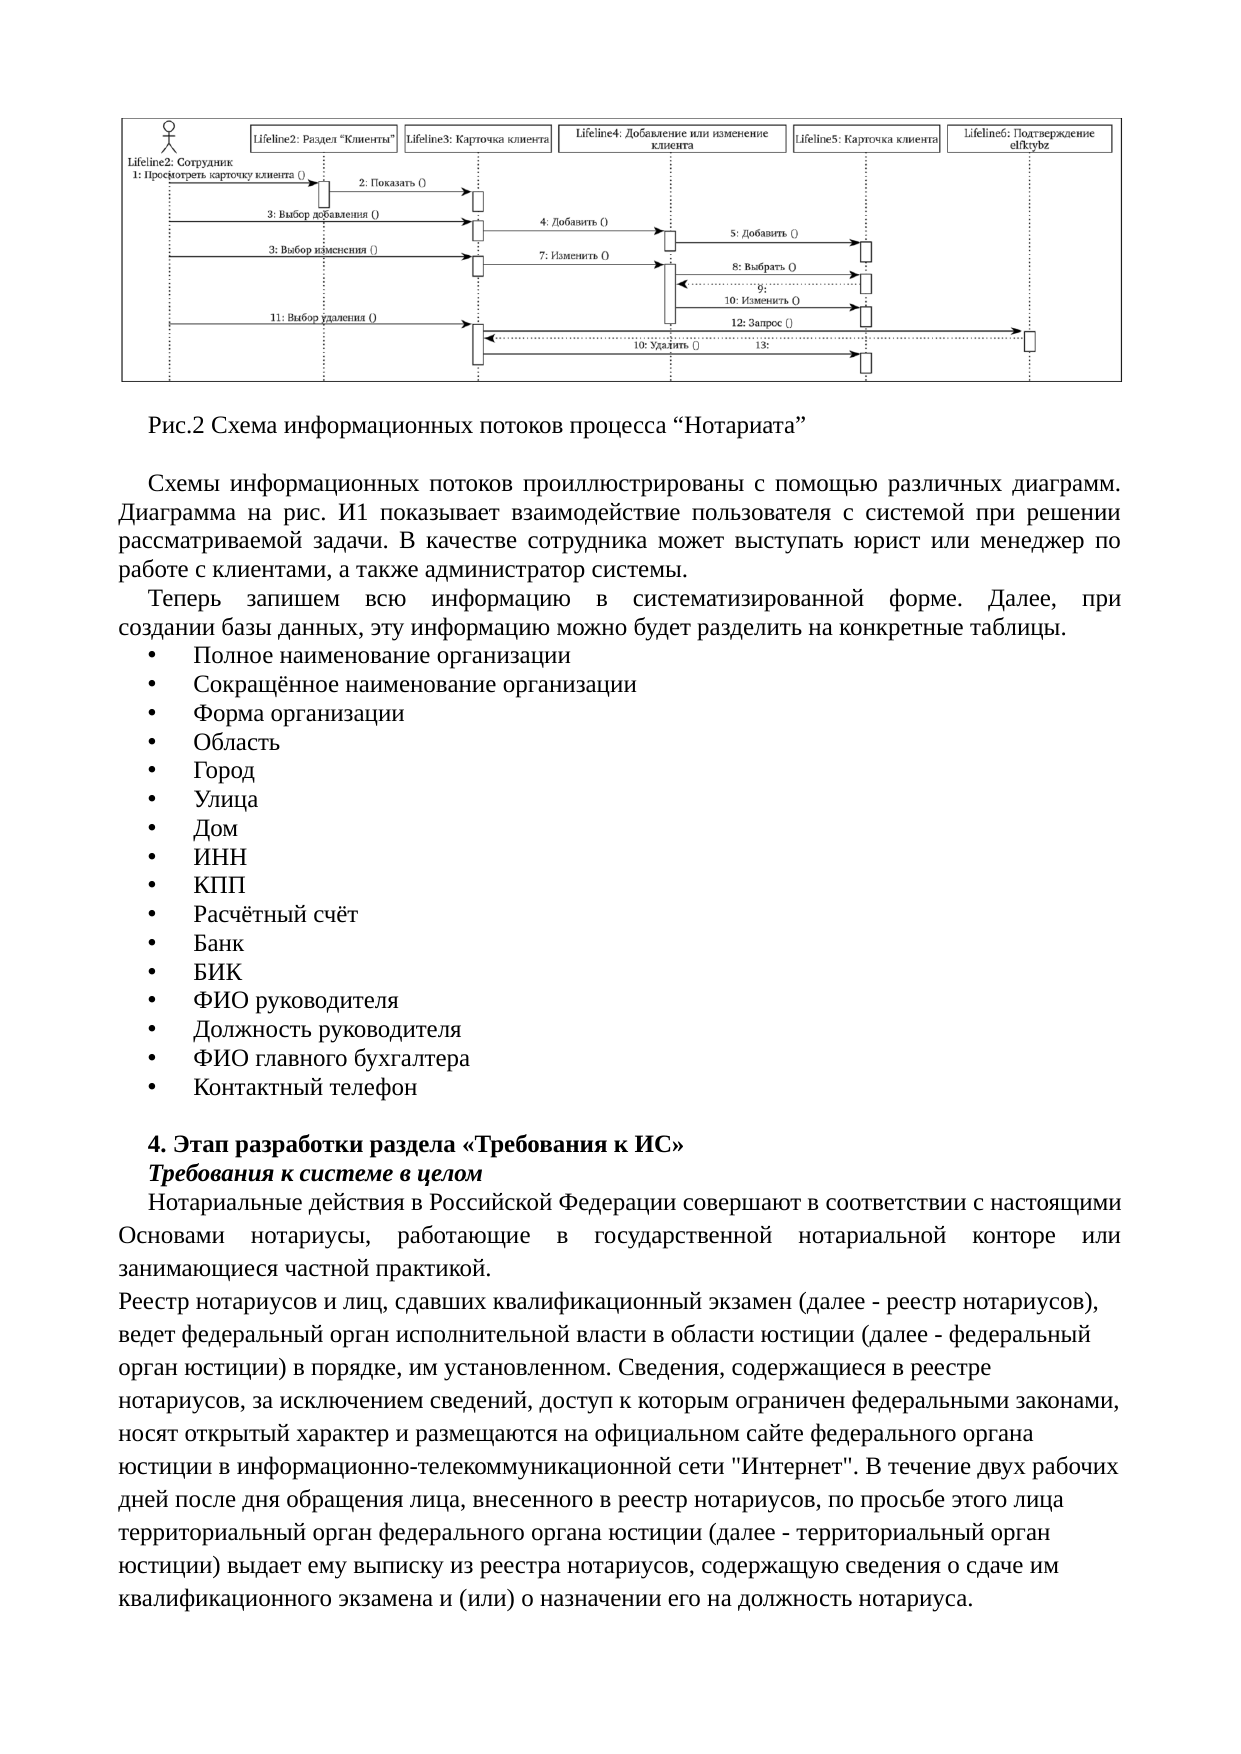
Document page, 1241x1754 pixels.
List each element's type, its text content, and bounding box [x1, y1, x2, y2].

text Рис.2 Схема информационных потоков процесса “Нотариата” [118, 410, 1122, 439]
list КПП [118, 870, 1122, 899]
list Дом [118, 813, 1122, 842]
list ФИО руководителя [118, 985, 1122, 1014]
list Полное наименование организации [118, 640, 1122, 669]
list Форма организации [118, 698, 1122, 727]
list Область [118, 727, 1122, 755]
list Контактный телефон [118, 1072, 1122, 1100]
list Улица [118, 784, 1122, 813]
list ИНН [118, 842, 1122, 870]
list БИК [118, 957, 1122, 985]
list Расчётный счёт [118, 899, 1122, 928]
text Схемы информационных потоков проиллюстрированы с помощью различных диаграмм. Диаграмма на рис. И1 показывает взаимодействие пользователя с системой при решении рассматриваемой задачи. В качестве сотрудника может выступать юрист или менеджер по работе с клиентами, а также администратор системы. [118, 468, 1122, 583]
list Город [118, 755, 1122, 784]
list Банк [118, 928, 1122, 957]
text Теперь запишем всю информацию в систематизированной форме. Далее, при создании базы данных, эту информацию можно будет разделить на конкретные таблицы. [118, 583, 1122, 640]
text Реестр нотариусов и лиц, сдавших квалификационный экзамен (далее - реестр нотариусов), ведет федеральный орган исполнительной власти в области юстиции (далее - федеральный орган юстиции) в порядке, им установленном. Сведения, содержащиеся в реестре нотариусов, за исключением сведений, доступ к которым ограничен федеральными законами, носят открытый характер и размещаются на официальном сайте федерального органа юстиции в информационно-телекоммуникационной сети "Интернет". В течение двух рабочих дней после дня обращения лица, внесенного в реестр нотариусов, по просьбе этого лица территориальный орган федерального органа юстиции (далее - территориальный орган юстиции) выдает ему выписку из реестра нотариусов, содержащую сведения о сдаче им квалификационного экзамена и (или) о назначении его на должность нотариуса. [118, 1286, 1122, 1612]
list ФИО главного бухгалтера [118, 1043, 1122, 1072]
text Нотариальные действия в Российской Федерации совершают в соответствии с настоящими Основами нотариусы, работающие в государственной нотариальной конторе или занимающиеся частной практикой. [118, 1187, 1122, 1281]
text 4. Этап разработки раздела «Требования к ИС» [118, 1129, 1122, 1158]
list Сокращённое наименование организации [118, 669, 1122, 698]
picture [118, 118, 1123, 382]
list Должность руководителя [118, 1014, 1122, 1043]
text Требования к системе в целом [118, 1158, 1122, 1187]
